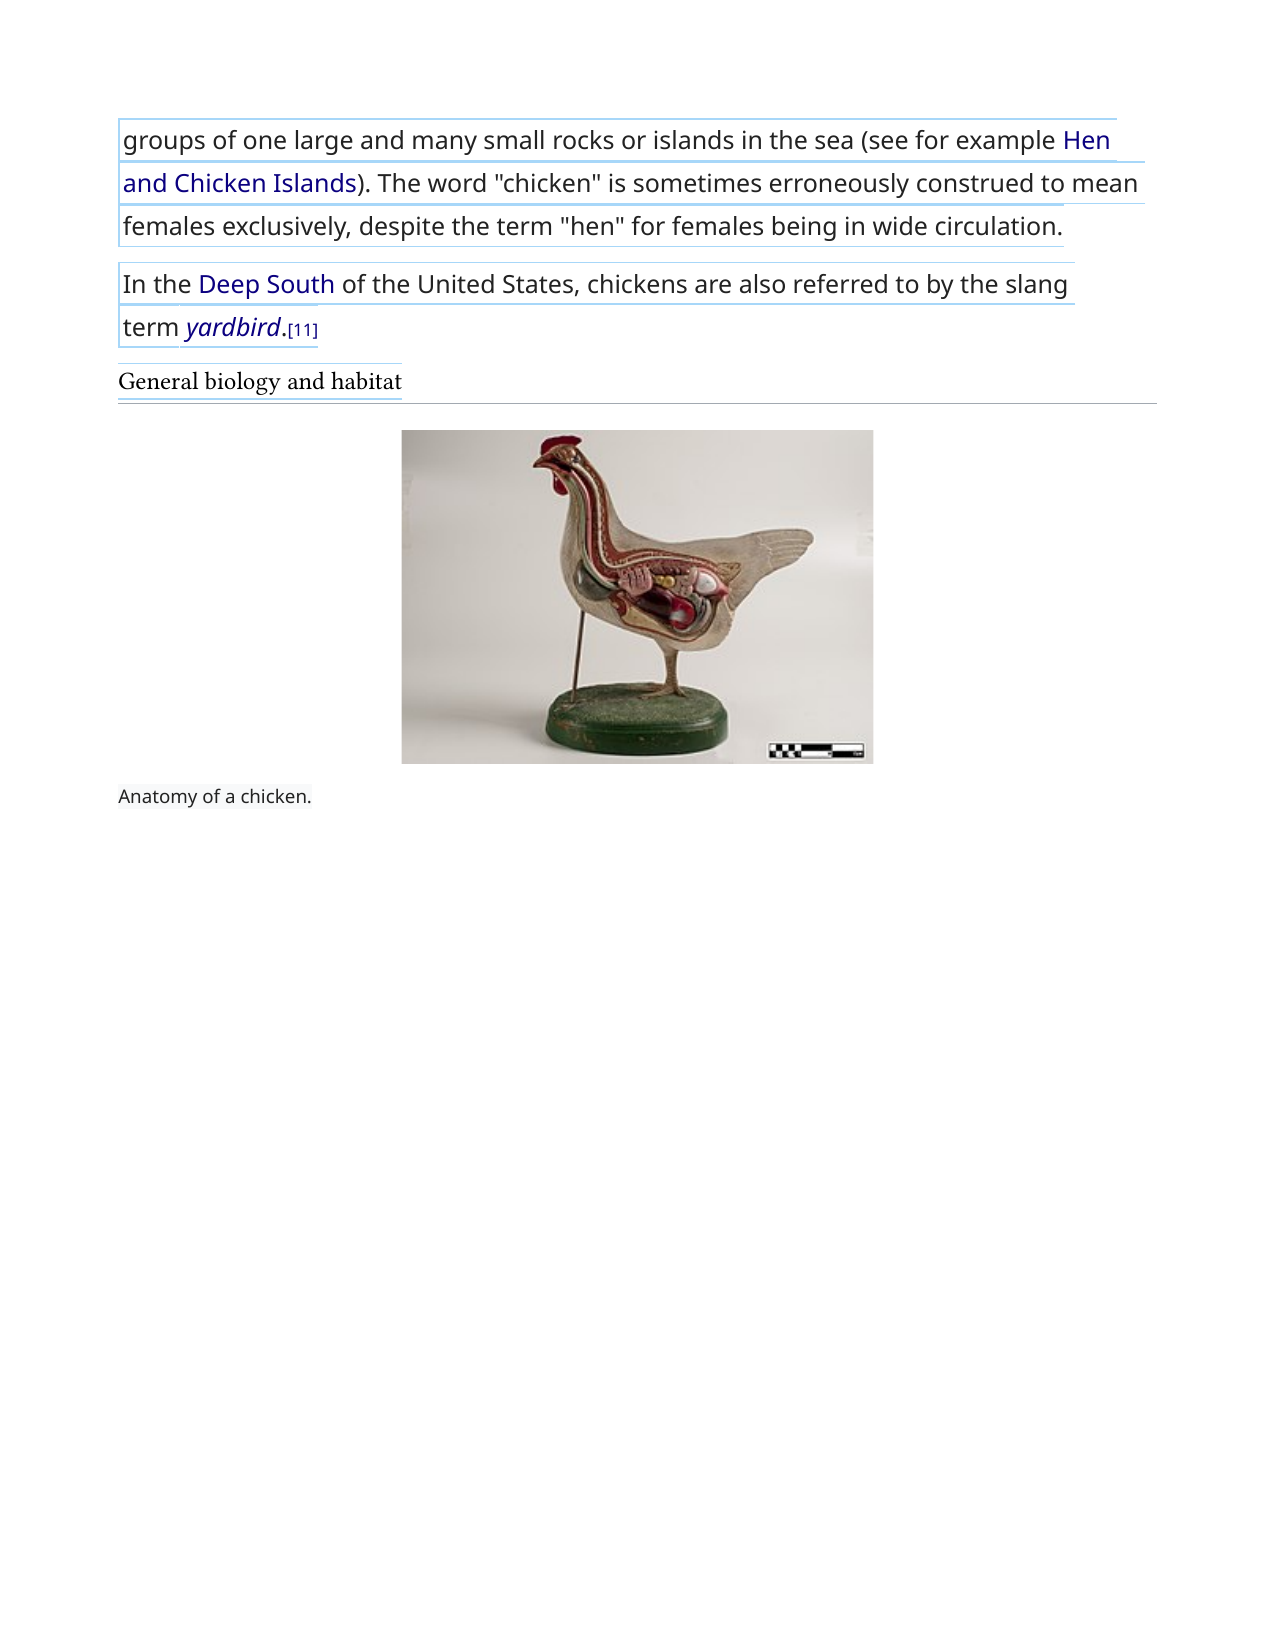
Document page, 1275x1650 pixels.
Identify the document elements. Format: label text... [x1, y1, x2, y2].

text In the Deep South of the United States, chickens are also referred to by the slang term yardbird.[11] [120, 262, 1157, 348]
subtitle General biology and habitat [118, 362, 1157, 403]
text Anatomy of a chicken. [118, 783, 1157, 809]
picture [401, 430, 874, 764]
text groups of one large and many small rocks or islands in the sea (see for example Hen and Chicken Islands). The word "chicken" is sometimes erroneously construed to mean females exclusively, despite the term "hen" for females being in wide circulation. [120, 118, 1157, 247]
